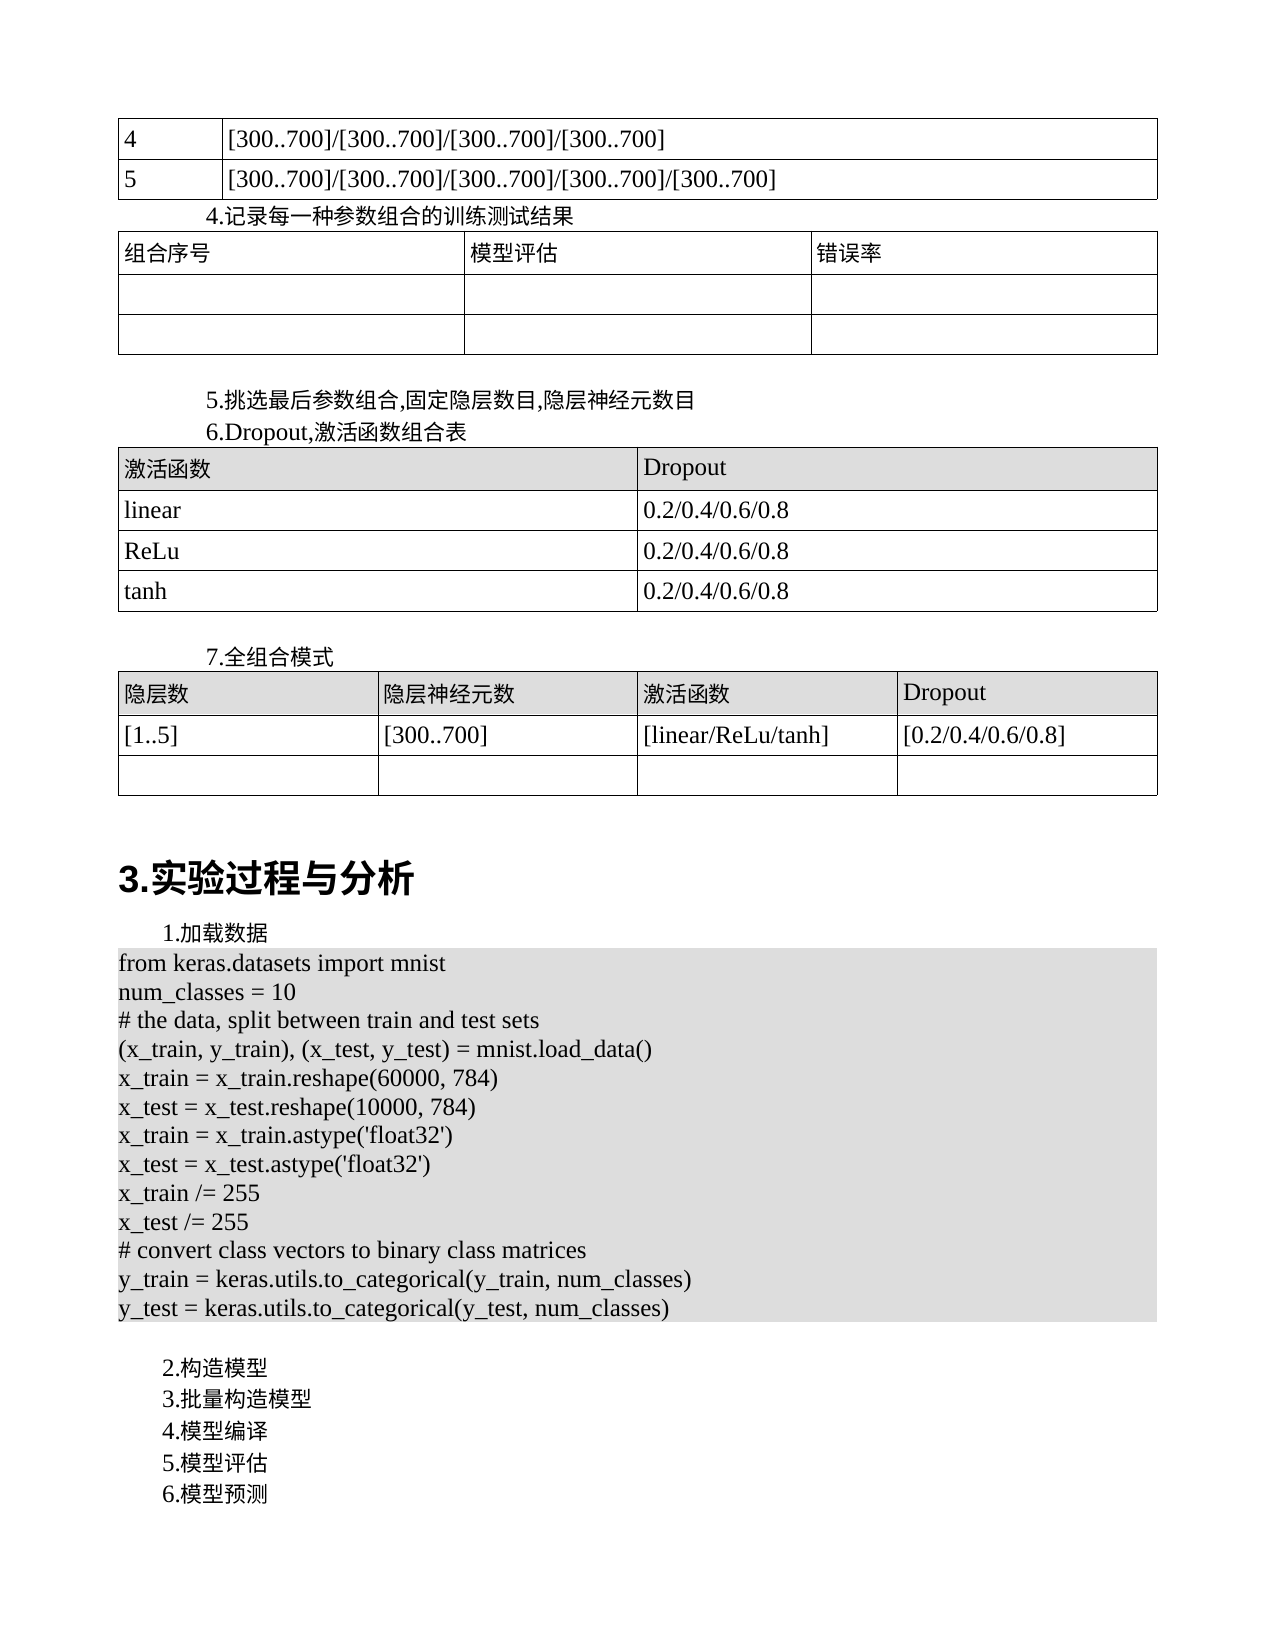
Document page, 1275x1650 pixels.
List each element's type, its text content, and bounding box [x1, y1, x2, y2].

table_cell [812, 315, 1157, 354]
table_cell [300..700] [379, 716, 637, 755]
text y_test = keras.utils.to_categorical(y_test, num_classes) [118, 1293, 1157, 1322]
text x_train = x_train.astype('float32') [118, 1121, 1157, 1149]
text from keras.datasets import mnist [118, 948, 1157, 977]
table_header Dropout [898, 672, 1157, 714]
text x_train /= 255 [118, 1178, 1157, 1207]
table_cell 0.2/0.4/0.6/0.8 [638, 571, 1157, 611]
text y_train = keras.utils.to_categorical(y_train, num_classes) [118, 1264, 1157, 1293]
table_cell [0.2/0.4/0.6/0.8] [898, 716, 1157, 755]
table_cell [linear/ReLu/tanh] [638, 716, 897, 755]
table_cell ReLu [119, 531, 637, 570]
table_header 激活函数 [119, 448, 637, 490]
table_cell tanh [119, 571, 637, 611]
table_cell [119, 756, 378, 795]
text x_test = x_test.astype('float32') [118, 1149, 1157, 1178]
text # convert class vectors to binary class matrices [118, 1236, 1157, 1264]
table_cell [465, 315, 811, 354]
table_cell [638, 756, 897, 795]
table_cell [300..700]/[300..700]/[300..700]/[300..700] [223, 119, 1157, 158]
table_header Dropout [638, 448, 1157, 490]
text x_test /= 255 [118, 1207, 1157, 1236]
table_cell 0.2/0.4/0.6/0.8 [638, 491, 1157, 530]
table_cell [119, 315, 464, 354]
table_header 隐层神经元数 [379, 672, 637, 714]
table_cell [379, 756, 637, 795]
table_cell [898, 756, 1157, 795]
table_cell [812, 275, 1157, 314]
table_cell 5 [119, 160, 222, 199]
text x_test = x_test.reshape(10000, 784) [118, 1092, 1157, 1121]
table_header 隐层数 [119, 672, 378, 714]
table_cell linear [119, 491, 637, 530]
text (x_train, y_train), (x_test, y_test) = mnist.load_data() [118, 1034, 1157, 1063]
text 5.模型评估 [118, 1446, 1157, 1477]
text 5.挑选最后参数组合,固定隐层数目,隐层神经元数目 [118, 383, 1157, 415]
text 1.加载数据 [118, 916, 1157, 948]
text # the data, split between train and test sets [118, 1006, 1157, 1034]
table_header 组合序号 [119, 232, 464, 274]
table_cell [119, 275, 464, 314]
text 6.Dropout,激活函数组合表 [118, 415, 1157, 447]
table_cell 0.2/0.4/0.6/0.8 [638, 531, 1157, 570]
text x_train = x_train.reshape(60000, 784) [118, 1063, 1157, 1092]
text num_classes = 10 [118, 977, 1157, 1006]
table_header 模型评估 [465, 232, 811, 274]
table_cell [465, 275, 811, 314]
text 3.批量构造模型 [118, 1382, 1157, 1414]
table_header 错误率 [812, 232, 1157, 274]
subtitle 3.实验过程与分析 [118, 849, 1157, 904]
table_cell 4 [119, 119, 222, 158]
text 2.构造模型 [118, 1351, 1157, 1382]
table_header 激活函数 [638, 672, 897, 714]
text 6.模型预测 [118, 1477, 1157, 1509]
text 4.模型编译 [118, 1414, 1157, 1446]
text 4.记录每一种参数组合的训练测试结果 [118, 200, 1157, 231]
table_cell [300..700]/[300..700]/[300..700]/[300..700]/[300..700] [223, 160, 1157, 199]
table_cell [1..5] [119, 716, 378, 755]
text 7.全组合模式 [118, 639, 1157, 671]
